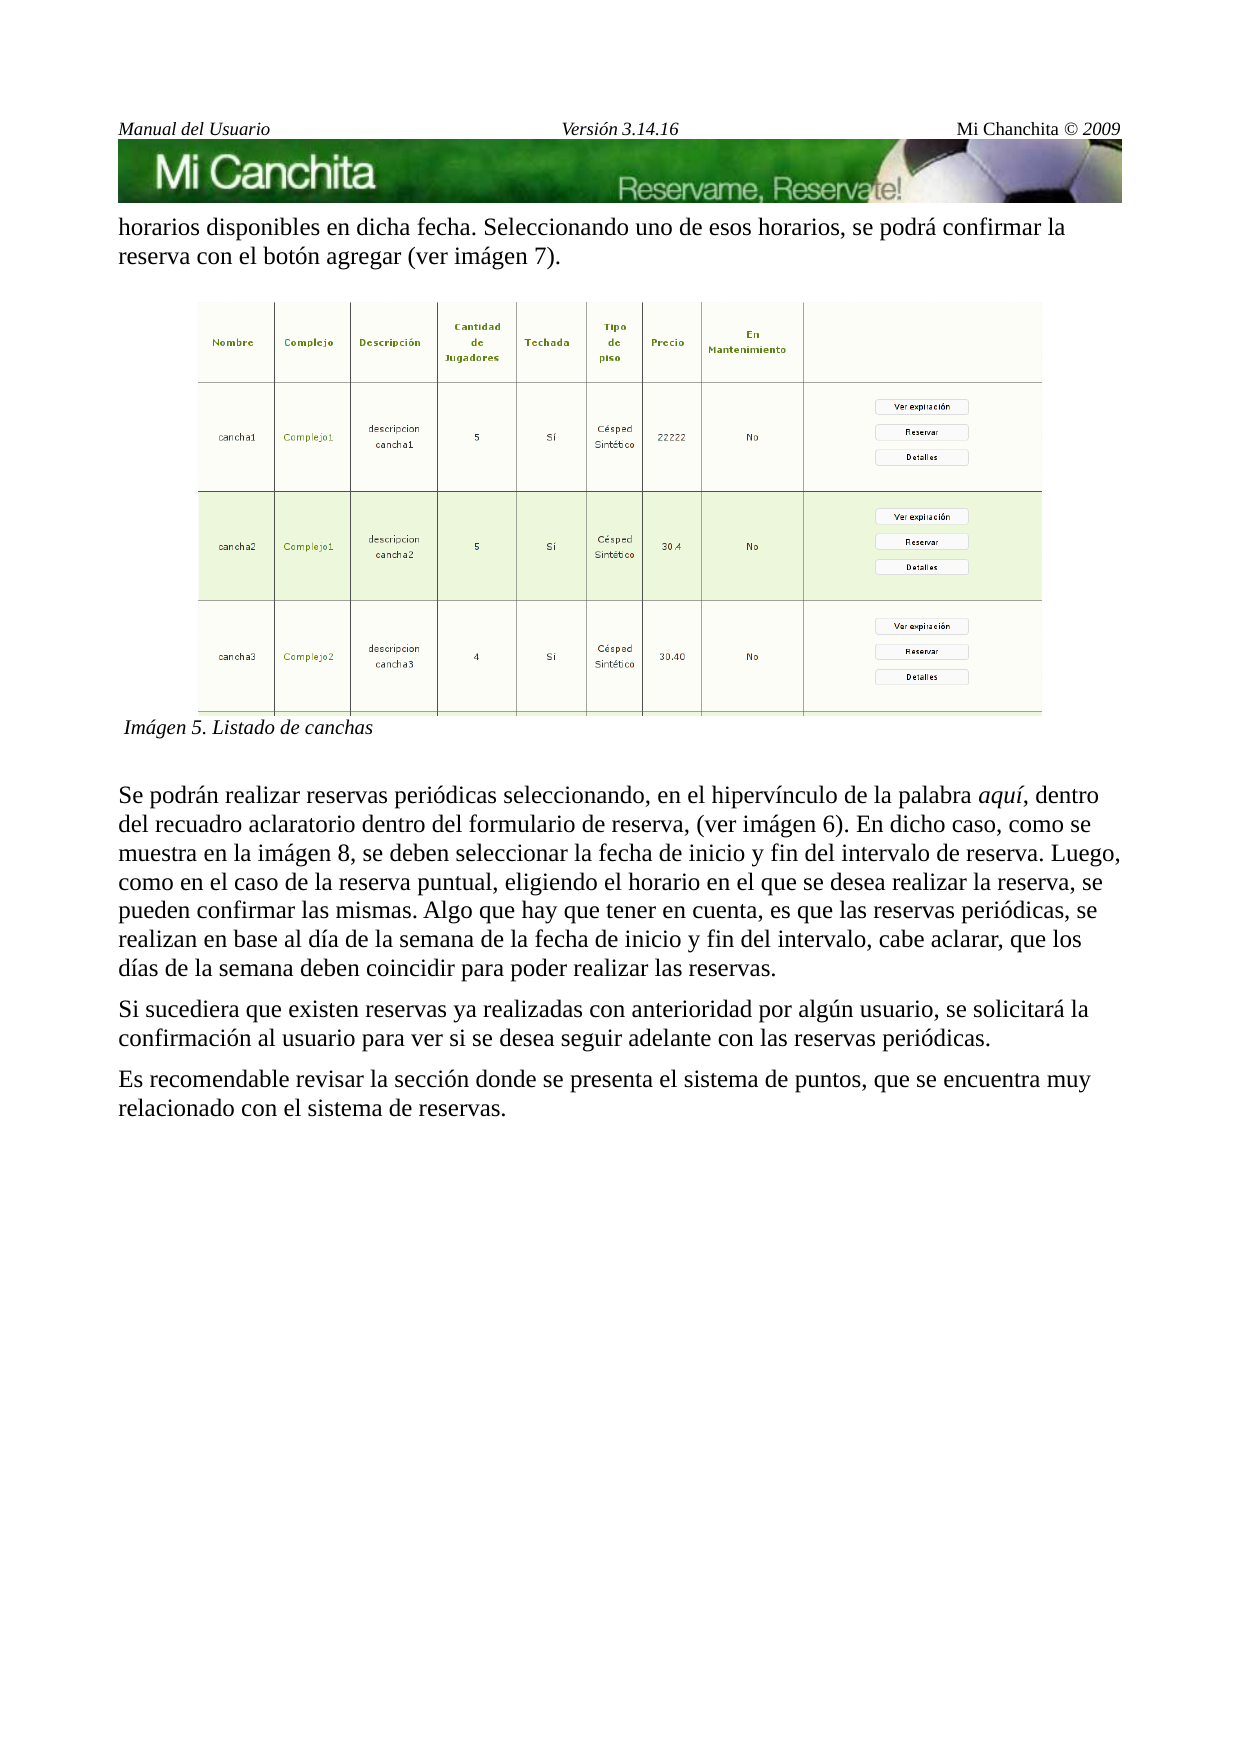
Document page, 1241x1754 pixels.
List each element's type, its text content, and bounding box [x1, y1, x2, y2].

picture [193, 298, 1047, 716]
text Si sucediera que existen reservas ya realizadas con anterioridad por algún usuario, se solicitará la confirmación al usuario para ver si se desea seguir adelante con las reservas periódicas. [118, 994, 1122, 1052]
picture [118, 139, 1122, 203]
text Imágen 5. Listado de canchas [124, 295, 1116, 739]
text horarios disponibles en dicha fecha. Seleccionando uno de esos horarios, se podrá confirmar la reserva con el botón agregar (ver imágen 7). [118, 212, 1122, 270]
text Es recomendable revisar la sección donde se presenta el sistema de puntos, que se encuentra muy relacionado con el sistema de reservas. [118, 1064, 1122, 1122]
text Se podrán realizar reservas periódicas seleccionando, en el hipervínculo de la palabra aquí, dentro del recuadro aclaratorio dentro del formulario de reserva, (ver imágen 6). En dicho caso, como se muestra en la imágen 8, se deben seleccionar la fecha de inicio y fin del intervalo de reserva. Luego, como en el caso de la reserva puntual, eligiendo el horario en el que se desea realizar la reserva, se pueden confirmar las mismas. Algo que hay que tener en cuenta, es que las reservas periódicas, se realizan en base al día de la semana de la fecha de inicio y fin del intervalo, cabe aclarar, que los días de la semana deben coincidir para poder realizar las reservas. [118, 781, 1122, 982]
